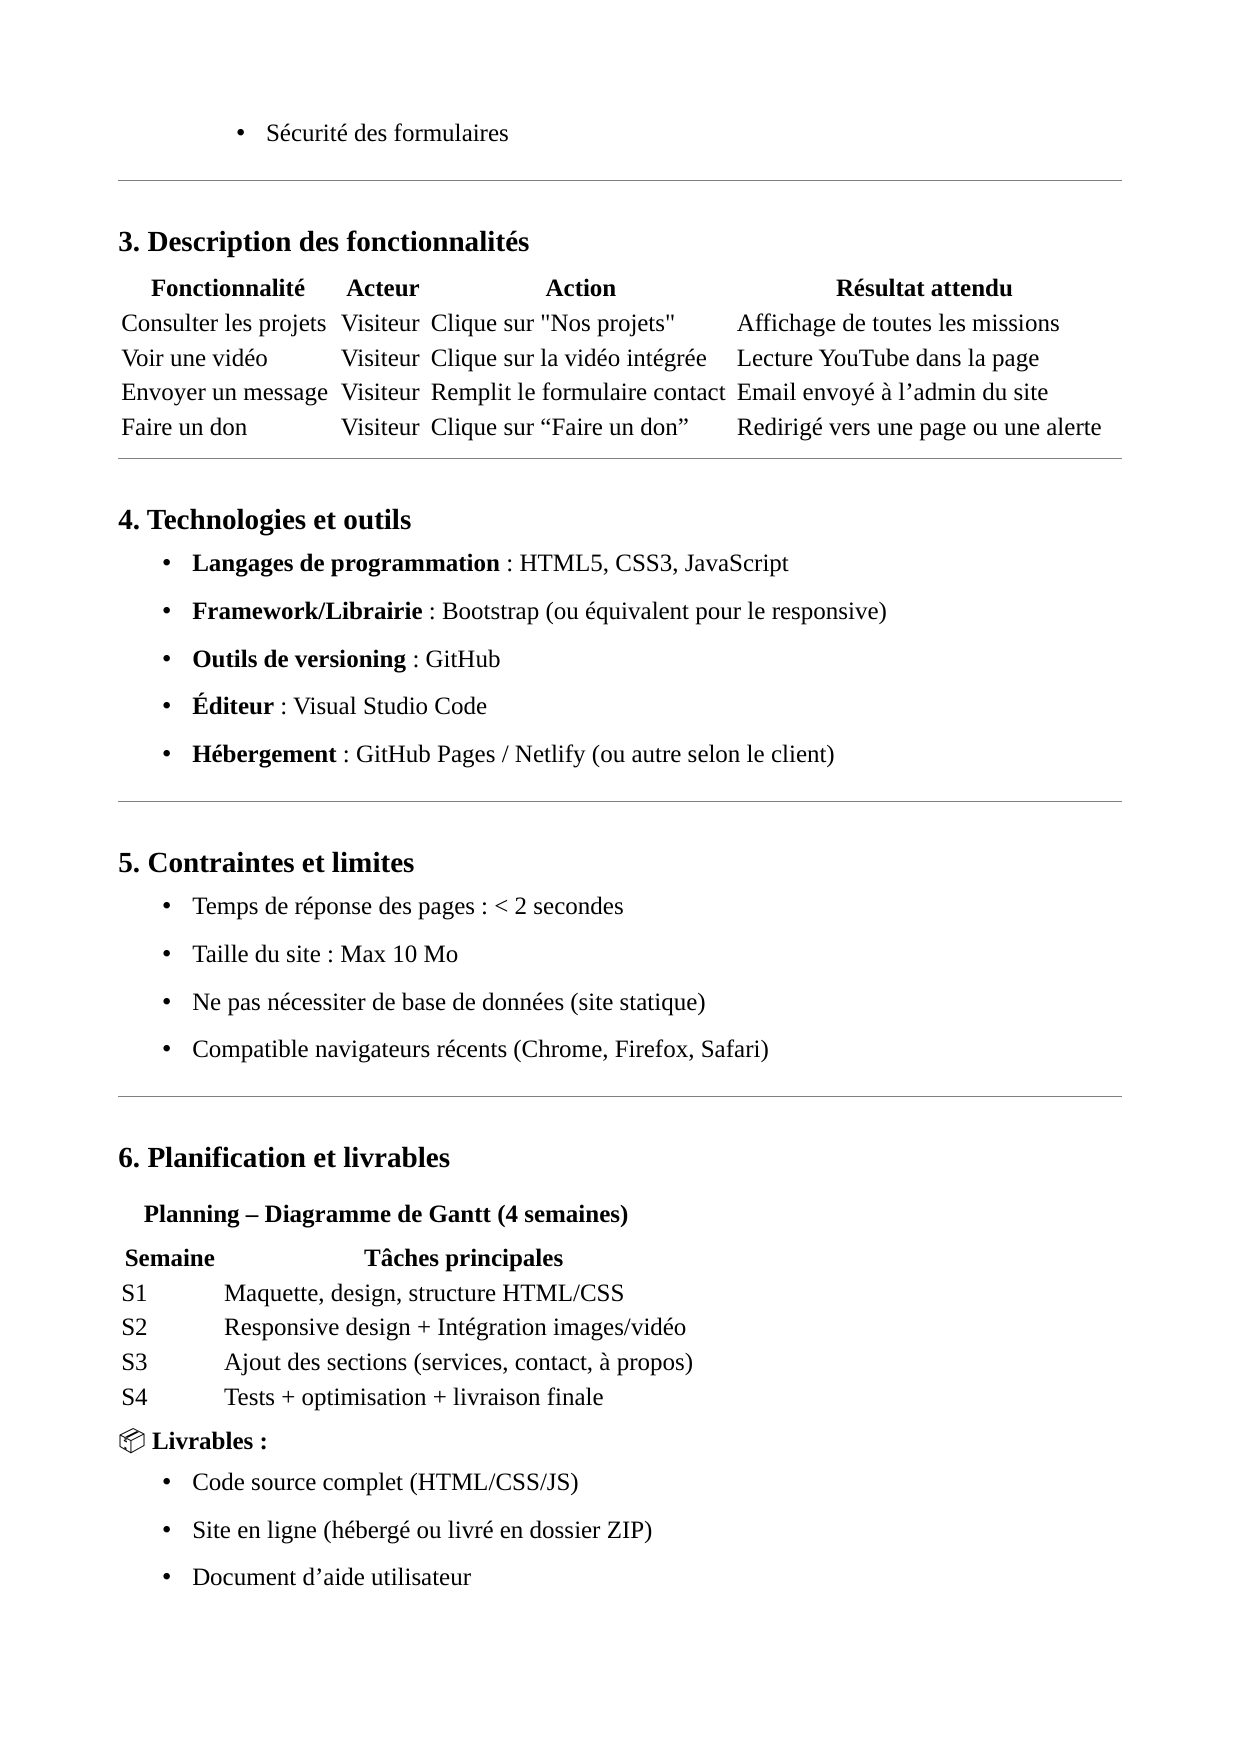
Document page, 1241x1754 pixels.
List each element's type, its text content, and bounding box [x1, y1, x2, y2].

table_cell Redirigé vers une page ou une alerte [734, 409, 1115, 443]
list Temps de réponse des pages : < 2 secondes [162, 891, 1122, 920]
list Document d’aide utilisateur [162, 1562, 1122, 1591]
list Compatible navigateurs récents (Chrome, Firefox, Safari) [162, 1034, 1122, 1063]
table_cell Ajout des sections (services, contact, à propos) [221, 1344, 706, 1379]
table_cell Clique sur "Nos projets" [428, 305, 734, 340]
subtitle 🔧 Planning – Diagramme de Gantt (4 semaines) [118, 1199, 1122, 1228]
subtitle 5. Contraintes et limites [118, 845, 1122, 879]
table_cell Responsive design + Intégration images/vidéo [221, 1310, 706, 1344]
table_cell Envoyer un message [118, 374, 338, 409]
table_cell Clique sur “Faire un don” [428, 409, 734, 443]
subtitle 📦 Livrables : [118, 1426, 1122, 1454]
table_cell Faire un don [118, 409, 338, 443]
list Éditeur : Visual Studio Code [162, 691, 1122, 720]
table_cell Lecture YouTube dans la page [734, 340, 1115, 374]
table_cell Tests + optimisation + livraison finale [221, 1379, 706, 1413]
table_cell Maquette, design, structure HTML/CSS [221, 1275, 706, 1309]
table_cell Remplit le formulaire contact [428, 374, 734, 409]
table_header Semaine [118, 1240, 221, 1275]
table_header Résultat attendu [734, 271, 1115, 305]
table_cell Affichage de toutes les missions [734, 305, 1115, 340]
table_cell S2 [118, 1310, 221, 1344]
table_cell Visiteur [338, 374, 428, 409]
table_cell Email envoyé à l’admin du site [734, 374, 1115, 409]
table_header Acteur [338, 271, 428, 305]
subtitle 4. Technologies et outils [118, 502, 1122, 536]
table_cell Visiteur [338, 409, 428, 443]
table_cell Visiteur [338, 305, 428, 340]
list Site en ligne (hébergé ou livré en dossier ZIP) [162, 1515, 1122, 1543]
list Hébergement : GitHub Pages / Netlify (ou autre selon le client) [162, 739, 1122, 768]
table_header Tâches principales [221, 1240, 706, 1275]
table_cell Consulter les projets [118, 305, 338, 340]
list Sécurité des formulaires [236, 118, 1122, 147]
table_cell Voir une vidéo [118, 340, 338, 374]
subtitle 6. Planification et livrables [118, 1141, 1122, 1174]
list Taille du site : Max 10 Mo [162, 939, 1122, 968]
table_header Action [428, 271, 734, 305]
table_cell Visiteur [338, 340, 428, 374]
list Langages de programmation : HTML5, CSS3, JavaScript [162, 548, 1122, 577]
list Outils de versioning : GitHub [162, 644, 1122, 672]
list Framework/Librairie : Bootstrap (ou équivalent pour le responsive) [162, 596, 1122, 625]
table_cell S3 [118, 1344, 221, 1379]
list Ne pas nécessiter de base de données (site statique) [162, 987, 1122, 1015]
list Code source complet (HTML/CSS/JS) [162, 1467, 1122, 1496]
table_cell S1 [118, 1275, 221, 1309]
subtitle 3. Description des fonctionnalités [118, 224, 1122, 258]
table_header Fonctionnalité [118, 271, 338, 305]
table_cell Clique sur la vidéo intégrée [428, 340, 734, 374]
table_cell S4 [118, 1379, 221, 1413]
